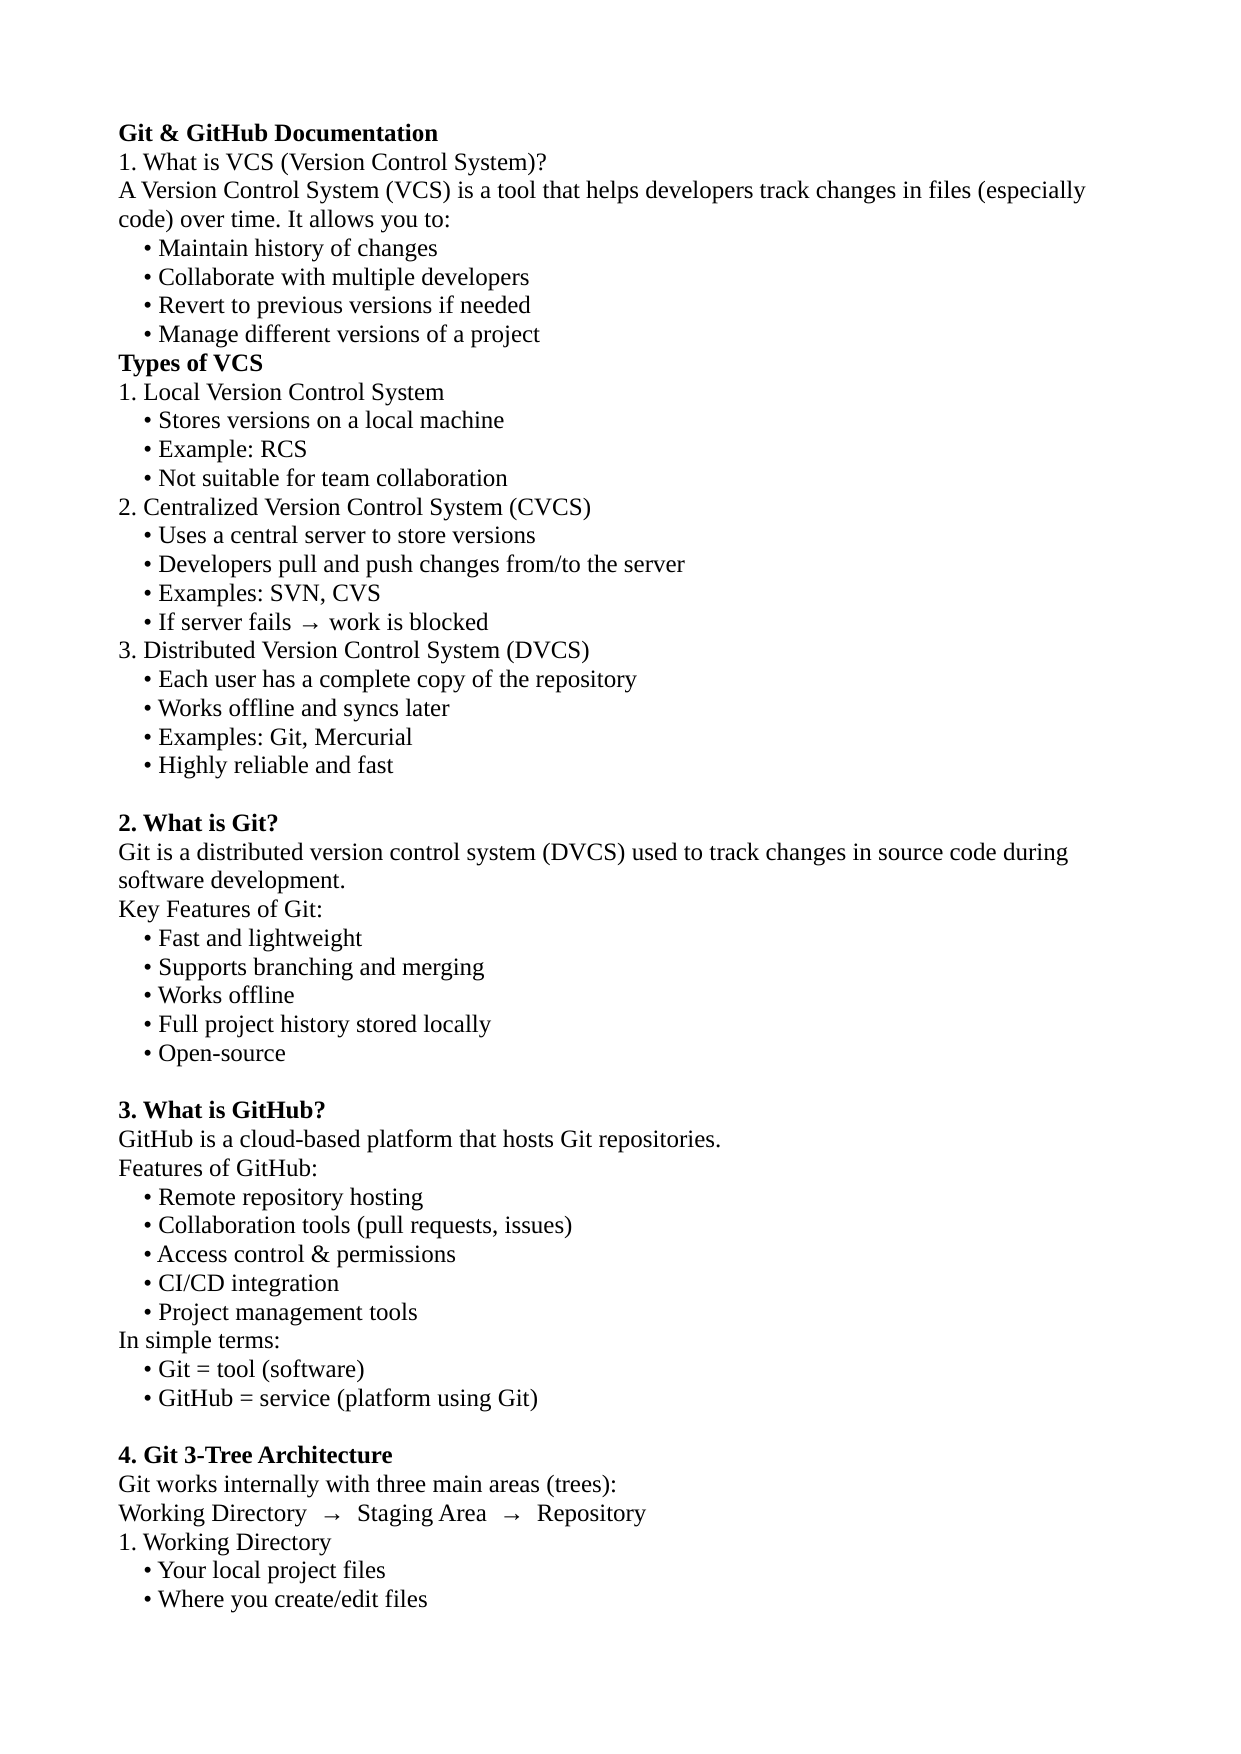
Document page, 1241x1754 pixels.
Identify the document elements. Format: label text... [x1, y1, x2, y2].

text Features of GitHub: [118, 1153, 1122, 1182]
text • Where you create/edit files [118, 1584, 1122, 1613]
text • Open-source [118, 1038, 1122, 1067]
text • Your local project files [118, 1556, 1122, 1584]
text Working Directory → Staging Area → Repository [118, 1498, 1122, 1527]
text • Project management tools [118, 1297, 1122, 1326]
text • If server fails → work is blocked [118, 607, 1122, 636]
text Types of VCS [118, 348, 1122, 377]
text 2. Centralized Version Control System (CVCS) [118, 492, 1122, 521]
text • Examples: Git, Mercurial [118, 722, 1122, 751]
text • Fast and lightweight [118, 923, 1122, 952]
text A Version Control System (VCS) is a tool that helps developers track changes in files (especially code) over time. It allows you to: [118, 176, 1122, 233]
text Key Features of Git: [118, 894, 1122, 923]
text • Uses a central server to store versions [118, 521, 1122, 549]
text 2. What is Git? [118, 808, 1122, 837]
text 1. What is VCS (Version Control System)? [118, 147, 1122, 176]
text • Not suitable for team collaboration [118, 463, 1122, 492]
text • Revert to previous versions if needed [118, 291, 1122, 319]
text • Each user has a complete copy of the repository [118, 664, 1122, 693]
text • Examples: SVN, CVS [118, 578, 1122, 607]
text • Works offline [118, 981, 1122, 1009]
text Git works internally with three main areas (trees): [118, 1469, 1122, 1498]
text • Collaboration tools (pull requests, issues) [118, 1211, 1122, 1239]
text • Supports branching and merging [118, 952, 1122, 981]
text • Maintain history of changes [118, 233, 1122, 262]
text 1. Local Version Control System [118, 377, 1122, 406]
text Git is a distributed version control system (DVCS) used to track changes in source code during software development. [118, 837, 1122, 894]
text • Collaborate with multiple developers [118, 262, 1122, 291]
text • Access control & permissions [118, 1239, 1122, 1268]
text • Developers pull and push changes from/to the server [118, 549, 1122, 578]
text 3. What is GitHub? [118, 1096, 1122, 1124]
text 3. Distributed Version Control System (DVCS) [118, 636, 1122, 664]
text • Stores versions on a local machine [118, 406, 1122, 434]
text • Git = tool (software) [118, 1354, 1122, 1383]
text • Remote repository hosting [118, 1182, 1122, 1211]
text • CI/CD integration [118, 1268, 1122, 1297]
text 4. Git 3-Tree Architecture [118, 1441, 1122, 1469]
text • Full project history stored locally [118, 1009, 1122, 1038]
text • Highly reliable and fast [118, 751, 1122, 779]
text • Manage different versions of a project [118, 319, 1122, 348]
text • Example: RCS [118, 434, 1122, 463]
text • GitHub = service (platform using Git) [118, 1383, 1122, 1412]
text GitHub is a cloud-based platform that hosts Git repositories. [118, 1124, 1122, 1153]
text 1. Working Directory [118, 1527, 1122, 1556]
text Git & GitHub Documentation [118, 118, 1122, 147]
text • Works offline and syncs later [118, 693, 1122, 722]
text In simple terms: [118, 1326, 1122, 1354]
